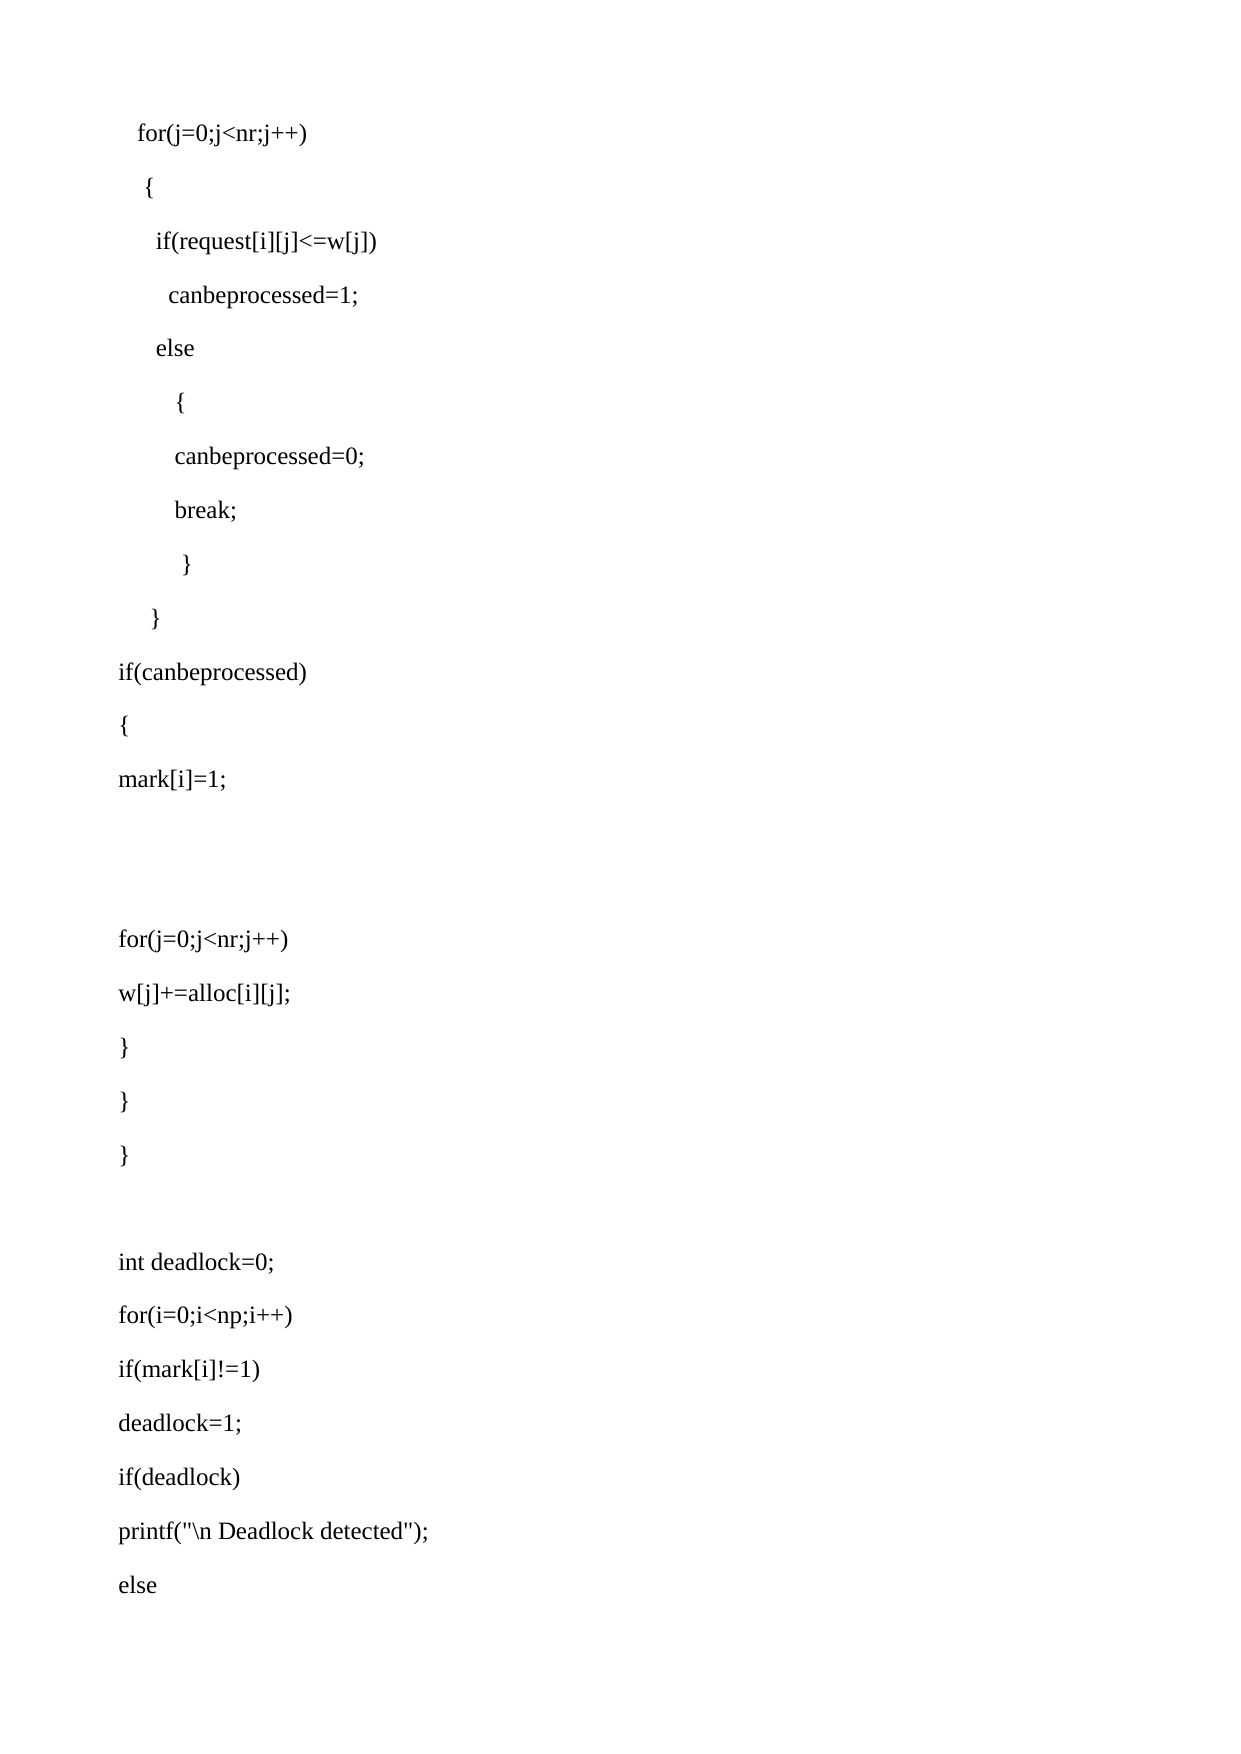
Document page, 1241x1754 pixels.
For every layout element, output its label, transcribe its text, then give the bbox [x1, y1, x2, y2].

text } [118, 1032, 1122, 1061]
text for(j=0;j<nr;j++) [118, 118, 1122, 147]
text for(j=0;j<nr;j++) [118, 924, 1122, 953]
text { [118, 172, 1122, 201]
text } [118, 1140, 1122, 1168]
text if(deadlock) [118, 1462, 1122, 1491]
text int deadlock=0; [118, 1247, 1122, 1275]
text } [118, 549, 1122, 578]
text } [118, 1086, 1122, 1114]
text deadlock=1; [118, 1408, 1122, 1437]
text for(i=0;i<np;i++) [118, 1300, 1122, 1329]
text if(canbeprocessed) [118, 657, 1122, 685]
text canbeprocessed=1; [118, 280, 1122, 308]
text if(request[i][j]<=w[j]) [118, 226, 1122, 254]
text } [118, 603, 1122, 632]
text w[j]+=alloc[i][j]; [118, 978, 1122, 1007]
text else [118, 333, 1122, 362]
text { [118, 711, 1122, 739]
text canbeprocessed=0; [118, 441, 1122, 470]
text mark[i]=1; [118, 764, 1122, 793]
text printf("\n Deadlock detected"); [118, 1516, 1122, 1544]
text break; [118, 495, 1122, 524]
text else [118, 1570, 1122, 1598]
text if(mark[i]!=1) [118, 1354, 1122, 1383]
text { [118, 387, 1122, 416]
